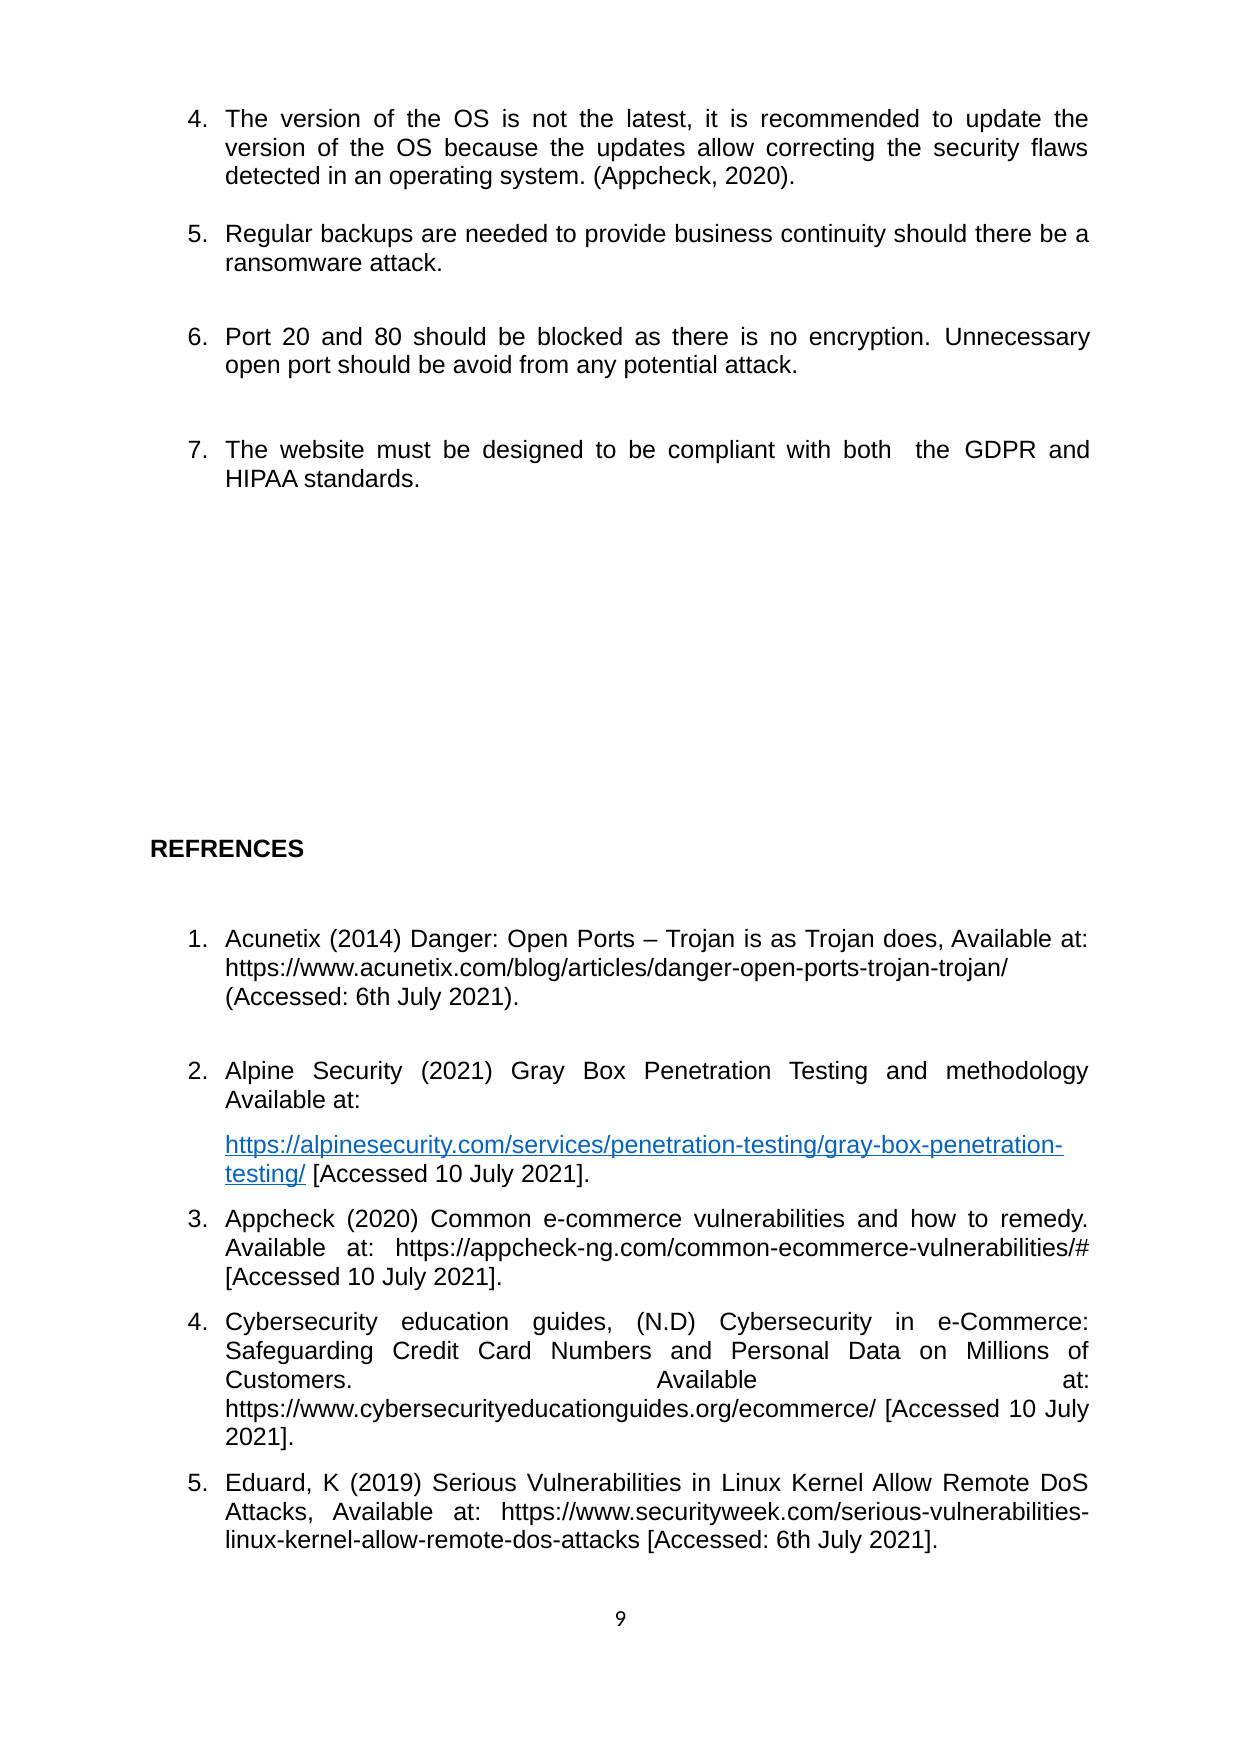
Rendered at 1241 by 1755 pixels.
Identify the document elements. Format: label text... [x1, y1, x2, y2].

list https://alpinesecurity.com/services/penetration-testing/gray-box-penetration-testing/ [Accessed 10 July 2021]. [225, 1130, 1090, 1188]
list Alpine Security (2021) Gray Box Penetration Testing and methodology Available at: [187, 1056, 1090, 1113]
list The website must be designed to be compliant with both the GDPR and HIPAA standards. [187, 435, 1090, 492]
list Appcheck (2020) Common e-commerce vulnerabilities and how to remedy. Available at: https://appcheck-ng.com/common-ecommerce-vulnerabilities/# [Accessed 10 July 2021]. [187, 1204, 1090, 1291]
list Eduard, K (2019) Serious Vulnerabilities in Linux Kernel Allow Remote DoS Attacks, Available at: https://www.securityweek.com/serious-vulnerabilities-linux-kernel-allow-remote-dos-attacks [Accessed: 6th July 2021]. [187, 1468, 1090, 1554]
list Cybersecurity education guides, (N.D) Cybersecurity in e-Commerce: Safeguarding Credit Card Numbers and Personal Data on Millions of Customers. Available at: https://www.cybersecurityeducationguides.org/ecommerce/ [Accessed 10 July 2021]. [187, 1307, 1090, 1451]
list Port 20 and 80 should be blocked as there is no encryption. Unnecessary open port should be avoid from any potential attack. [187, 322, 1090, 379]
list The version of the OS is not the latest, it is recommended to update the version of the OS because the updates allow correcting the security flaws detected in an operating system. (Appcheck, 2020). [187, 104, 1090, 190]
list Acunetix (2014) Danger: Open Ports – Trojan is as Trojan does, Available at: https://www.acunetix.com/blog/articles/danger-open-ports-trojan-trojan/ (Accessed: 6th July 2021). [187, 924, 1090, 1011]
list Regular backups are needed to provide business continuity should there be a ransomware attack. [187, 219, 1090, 276]
text REFRENCES [150, 833, 1090, 862]
